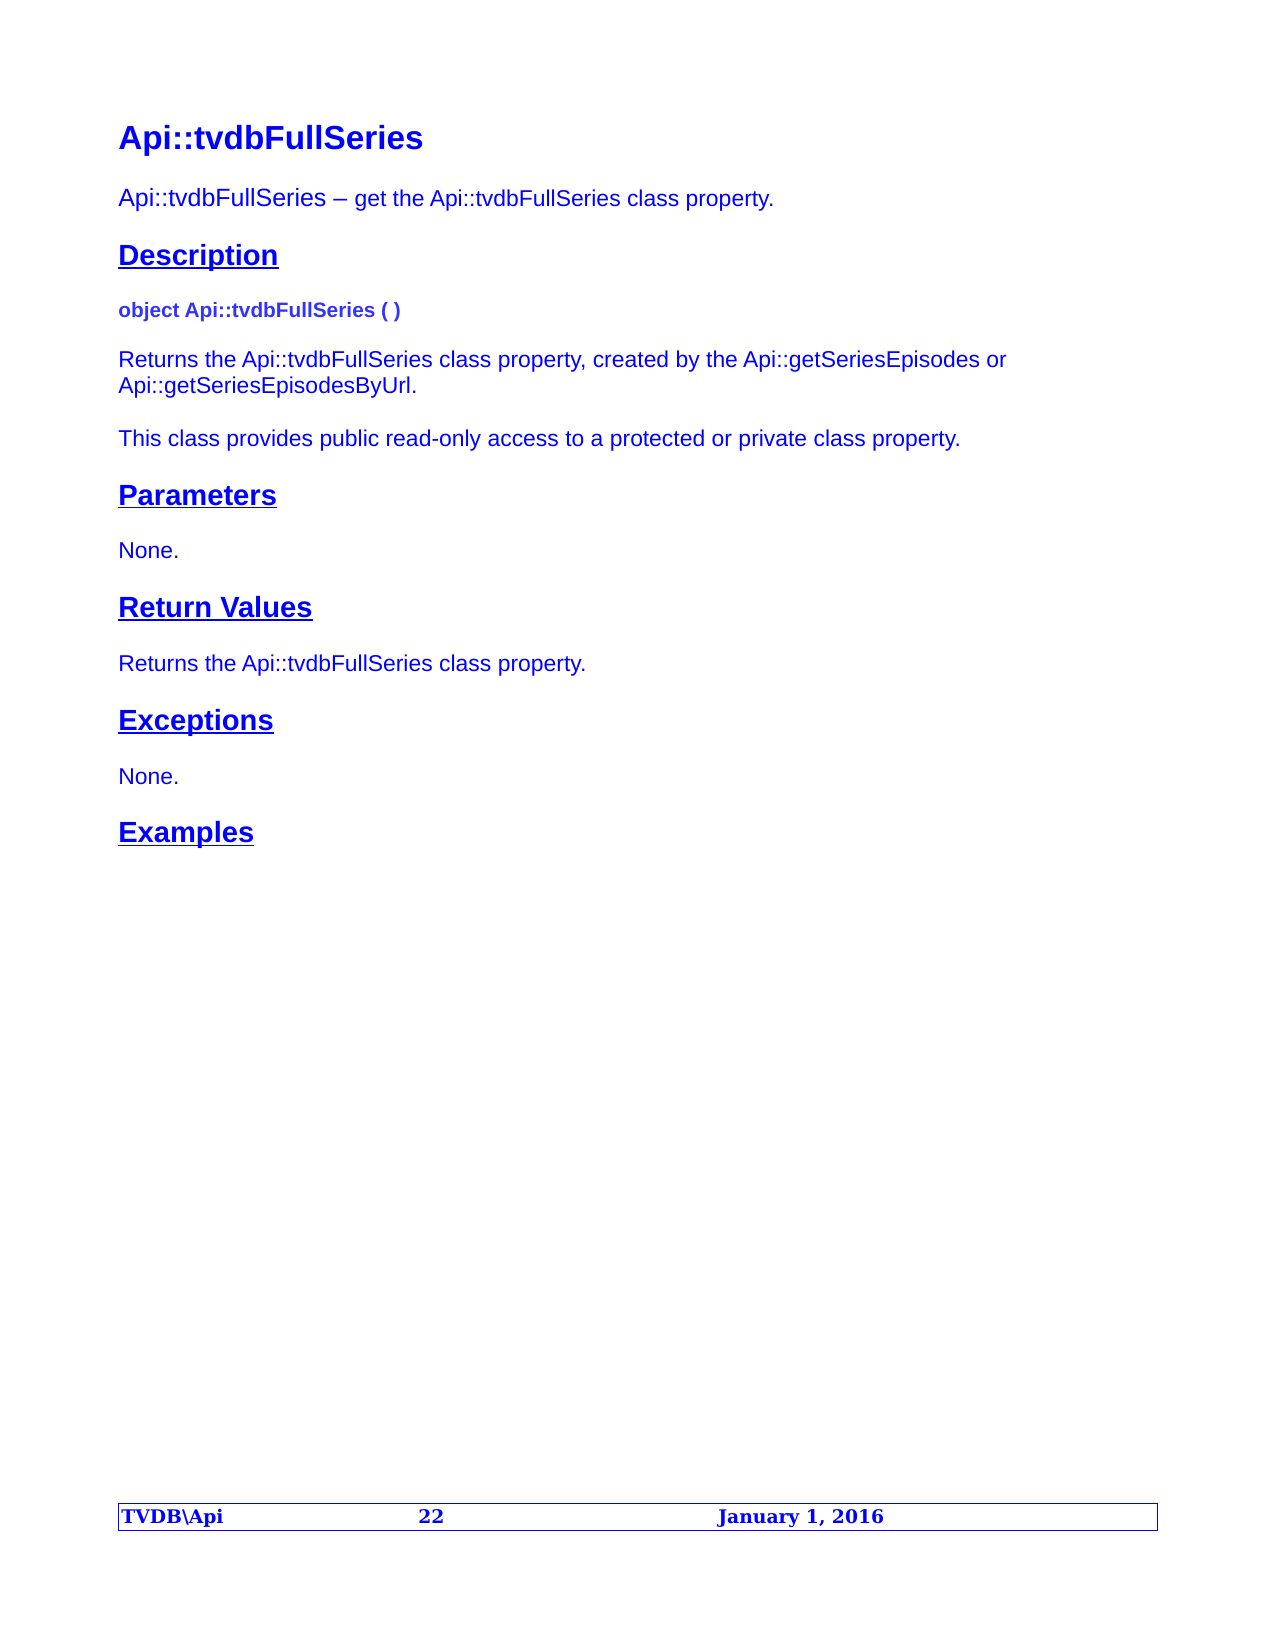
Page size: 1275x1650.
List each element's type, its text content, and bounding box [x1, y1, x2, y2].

list object Api::tvdbFullSeries ( ) [118, 298, 1157, 322]
title Parameters [118, 478, 1157, 511]
title None. [118, 537, 1157, 564]
title Examples [118, 815, 1157, 849]
text Description [118, 238, 1157, 272]
title Returns the Api::tvdbFullSeries class property, created by the Api::getSeriesEpisodes or Api::getSeriesEpisodesByUrl. [118, 346, 1157, 398]
title Returns the Api::tvdbFullSeries class property. [118, 650, 1157, 676]
title Return Values [118, 590, 1157, 624]
title This class provides public read-only access to a protected or private class property. [118, 425, 1157, 451]
title Exceptions [118, 703, 1157, 736]
title None. [118, 763, 1157, 789]
title Api::tvdbFullSeries [118, 118, 1157, 157]
title Api::tvdbFullSeries – get the Api::tvdbFullSeries class property. [118, 183, 1157, 212]
